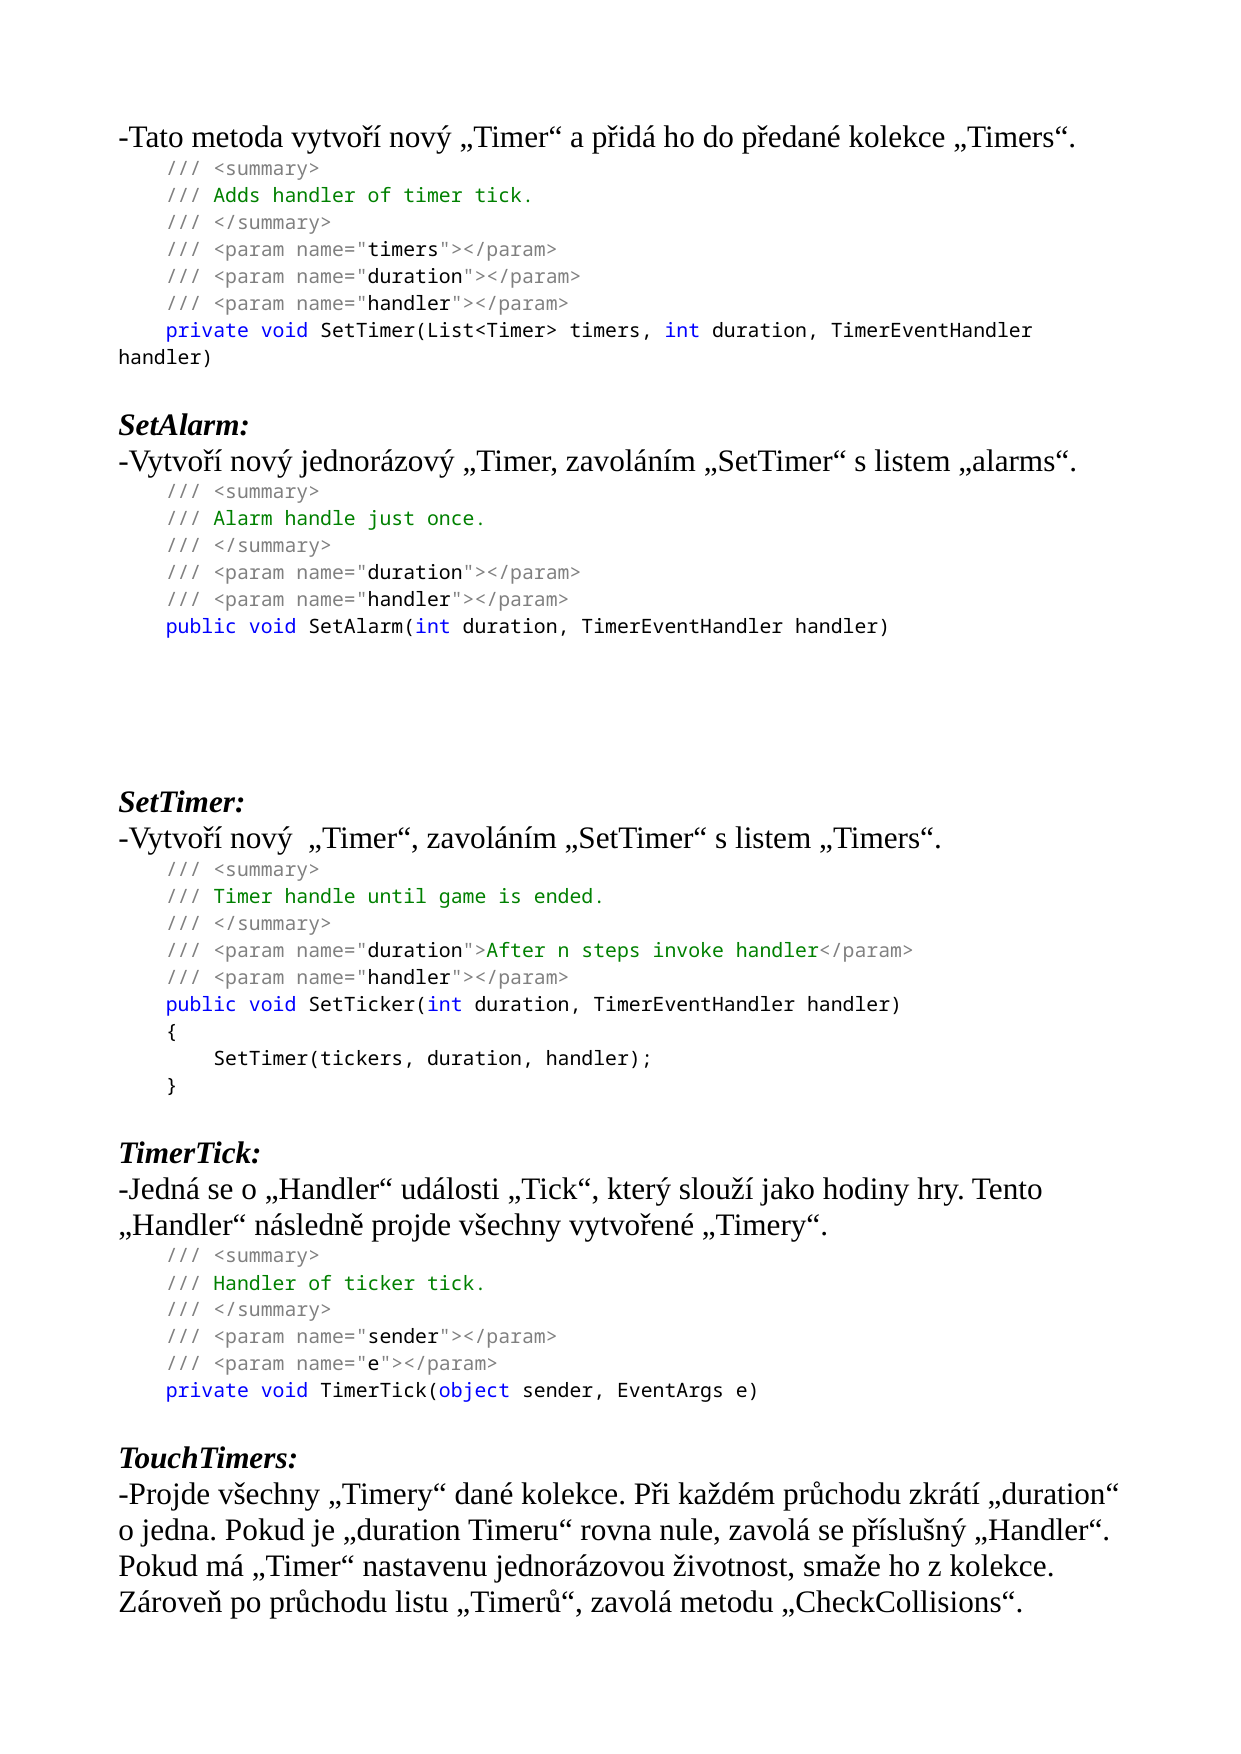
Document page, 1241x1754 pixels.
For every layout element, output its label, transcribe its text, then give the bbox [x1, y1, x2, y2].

text -Projde všechny „Timery“ dané kolekce. Při každém průchodu zkrátí „duration“ o jedna. Pokud je „duration Timeru“ rovna nule, zavolá se příslušný „Handler“. Pokud má „Timer“ nastavenu jednorázovou životnost, smaže ho z kolekce. Zároveň po průchodu listu „Timerů“, zavolá metodu „CheckCollisions“. [118, 1476, 1122, 1619]
text { [118, 1017, 1122, 1044]
text SetTimer(tickers, duration, handler); [118, 1044, 1122, 1071]
text /// <summary> [118, 478, 1122, 505]
text public void SetTicker(int duration, TimerEventHandler handler) [118, 990, 1122, 1017]
text /// <summary> [118, 855, 1122, 882]
text /// <param name="handler"></param> [118, 963, 1122, 990]
text -Tato metoda vytvoří nový „Timer“ a přidá ho do předané kolekce „Timers“. [118, 118, 1122, 154]
text /// <param name="duration"></param> [118, 262, 1122, 289]
text /// <summary> [118, 1242, 1122, 1269]
text public void SetAlarm(int duration, TimerEventHandler handler) [118, 613, 1122, 639]
text /// </summary> [118, 909, 1122, 936]
text private void TimerTick(object sender, EventArgs e) [118, 1377, 1122, 1404]
text SetAlarm: [118, 406, 1122, 442]
text /// Timer handle until game is ended. [118, 882, 1122, 909]
text SetTimer: [118, 783, 1122, 819]
text /// <summary> [118, 154, 1122, 181]
text /// <param name="e"></param> [118, 1350, 1122, 1377]
text private void SetTimer(List<Timer> timers, int duration, TimerEventHandler handler) [118, 316, 1122, 370]
text TimerTick: [118, 1134, 1122, 1170]
text /// Adds handler of timer tick. [118, 181, 1122, 208]
text /// Alarm handle just once. [118, 505, 1122, 532]
text TouchTimers: [118, 1439, 1122, 1476]
text /// <param name="duration">After n steps invoke handler</param> [118, 936, 1122, 963]
text -Vytvoří nový jednorázový „Timer, zavoláním „SetTimer“ s listem „alarms“. [118, 442, 1122, 478]
text /// </summary> [118, 1296, 1122, 1323]
text /// <param name="handler"></param> [118, 586, 1122, 613]
text -Vytvoří nový „Timer“, zavoláním „SetTimer“ s listem „Timers“. [118, 819, 1122, 855]
text } [118, 1071, 1122, 1098]
text /// <param name="timers"></param> [118, 235, 1122, 262]
text /// <param name="duration"></param> [118, 559, 1122, 586]
text /// <param name="handler"></param> [118, 289, 1122, 316]
text -Jedná se o „Handler“ události „Tick“, který slouží jako hodiny hry. Tento „Handler“ následně projde všechny vytvořené „Timery“. [118, 1170, 1122, 1242]
text /// </summary> [118, 208, 1122, 235]
text /// </summary> [118, 532, 1122, 559]
text /// Handler of ticker tick. [118, 1269, 1122, 1296]
text /// <param name="sender"></param> [118, 1323, 1122, 1350]
